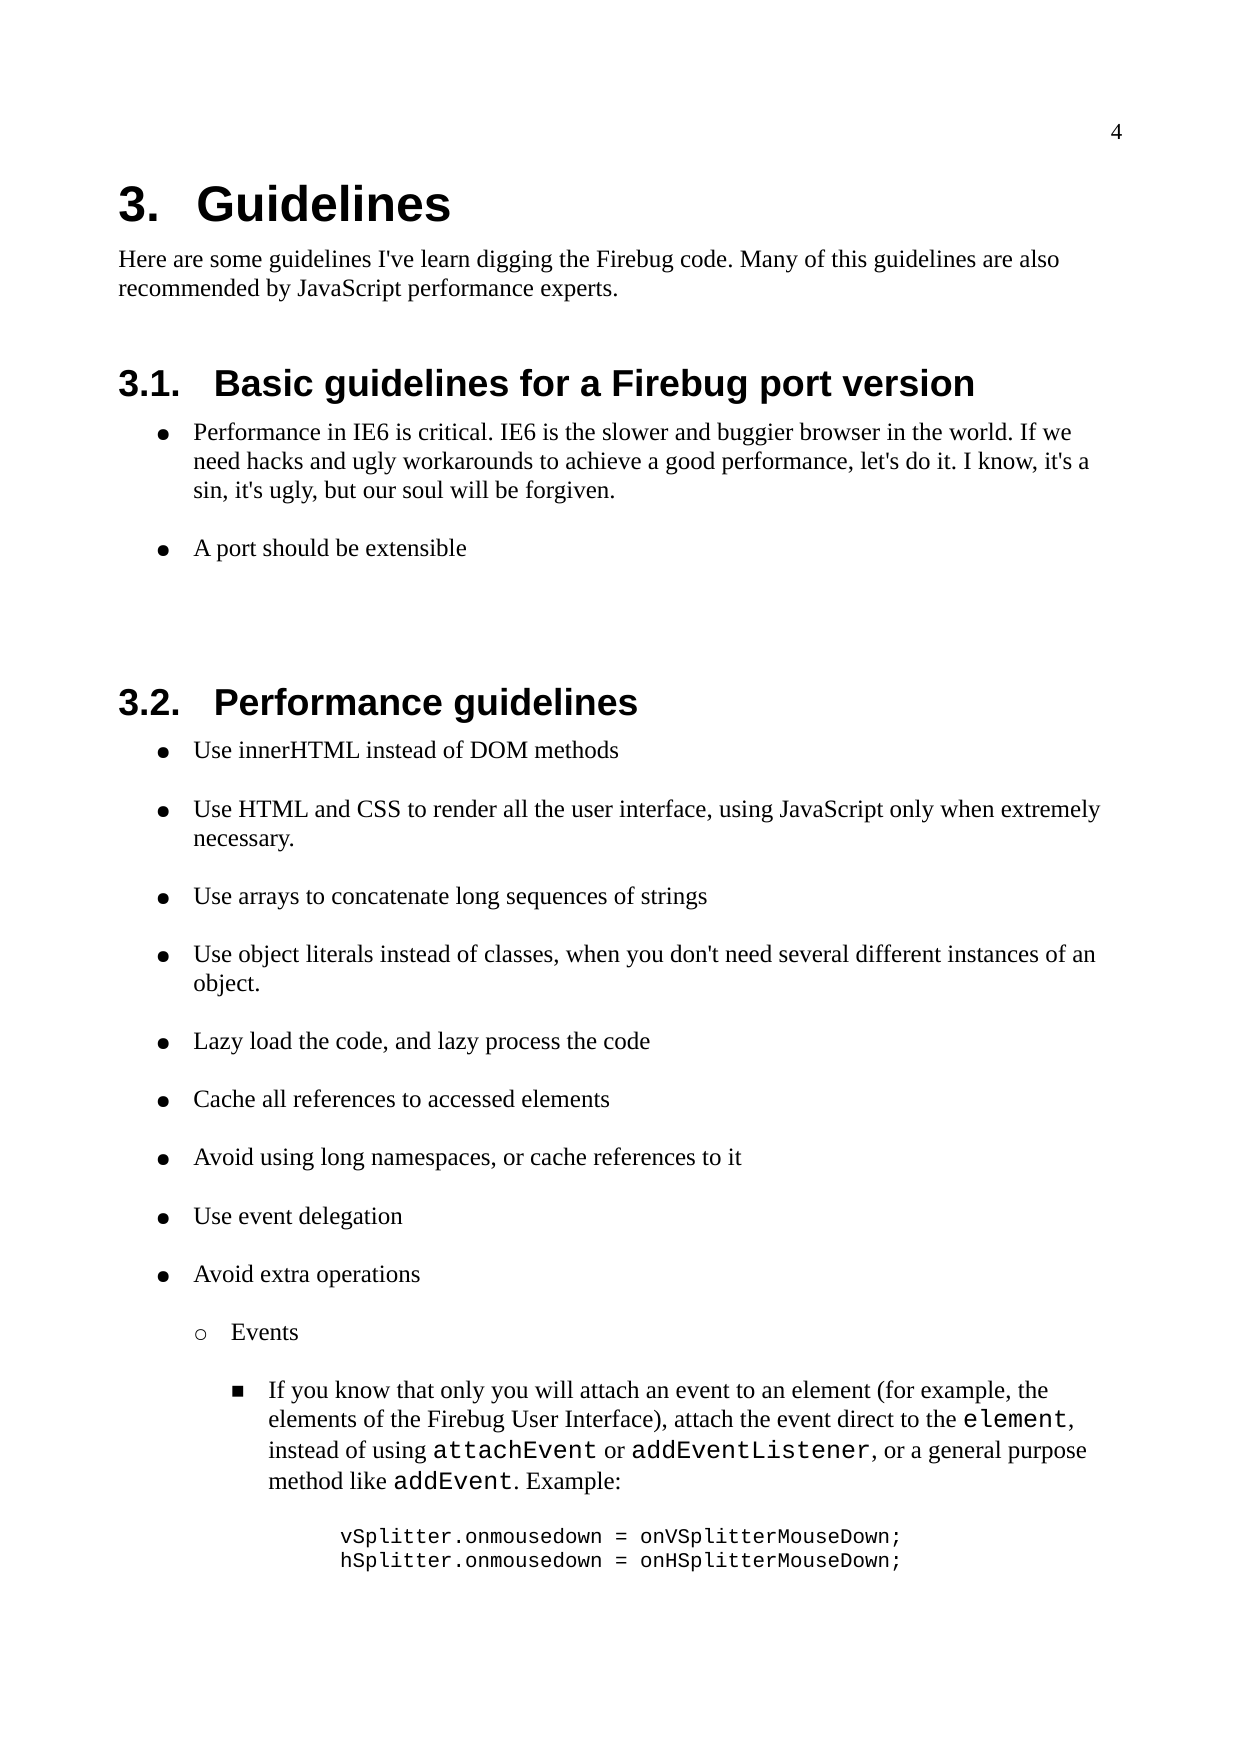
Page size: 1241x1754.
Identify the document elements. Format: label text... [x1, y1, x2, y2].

list Use arrays to concatenate long sequences of strings [156, 881, 1122, 909]
list Use innerHTML instead of DOM methods [156, 736, 1122, 764]
list Cache all references to accessed elements [156, 1084, 1122, 1113]
list Performance in IE6 is critical. IE6 is the slower and buggier browser in the world. If we need hacks and ugly workarounds to achieve a good performance, let's do it. I know, it's a sin, it's ugly, but our soul will be forgiven. [156, 417, 1122, 503]
list A port should be extensible [156, 533, 1122, 562]
list Avoid extra operations [156, 1259, 1122, 1288]
list Use event delegation [156, 1201, 1122, 1229]
text Here are some guidelines I've learn digging the Firebug code. Many of this guidelines are also recommended by JavaScript performance experts. [118, 244, 1122, 301]
subtitle Basic guidelines for a Firebug port version [118, 362, 1122, 405]
list If you know that only you will attach an event to an element (for example, the elements of the Firebug User Interface), attach the event direct to the element, instead of using attachEvent or addEventListener, or a general purpose method like addEvent. Example: [231, 1375, 1122, 1497]
list Lazy load the code, and lazy process the code [156, 1026, 1122, 1055]
text hSplitter.onmousedown = onHSplitterMouseDown; [340, 1550, 1122, 1573]
list Use HTML and CSS to render all the user interface, using JavaScript only when extremely necessary. [156, 794, 1122, 851]
list Events [193, 1317, 1122, 1346]
subtitle Guidelines [118, 174, 1122, 231]
text vSplitter.onmousedown = onVSplitterMouseDown; [340, 1526, 1122, 1550]
list Avoid using long namespaces, or cache references to it [156, 1142, 1122, 1171]
subtitle Performance guidelines [118, 680, 1122, 723]
list Use object literals instead of classes, when you don't need several different instances of an object. [156, 939, 1122, 997]
